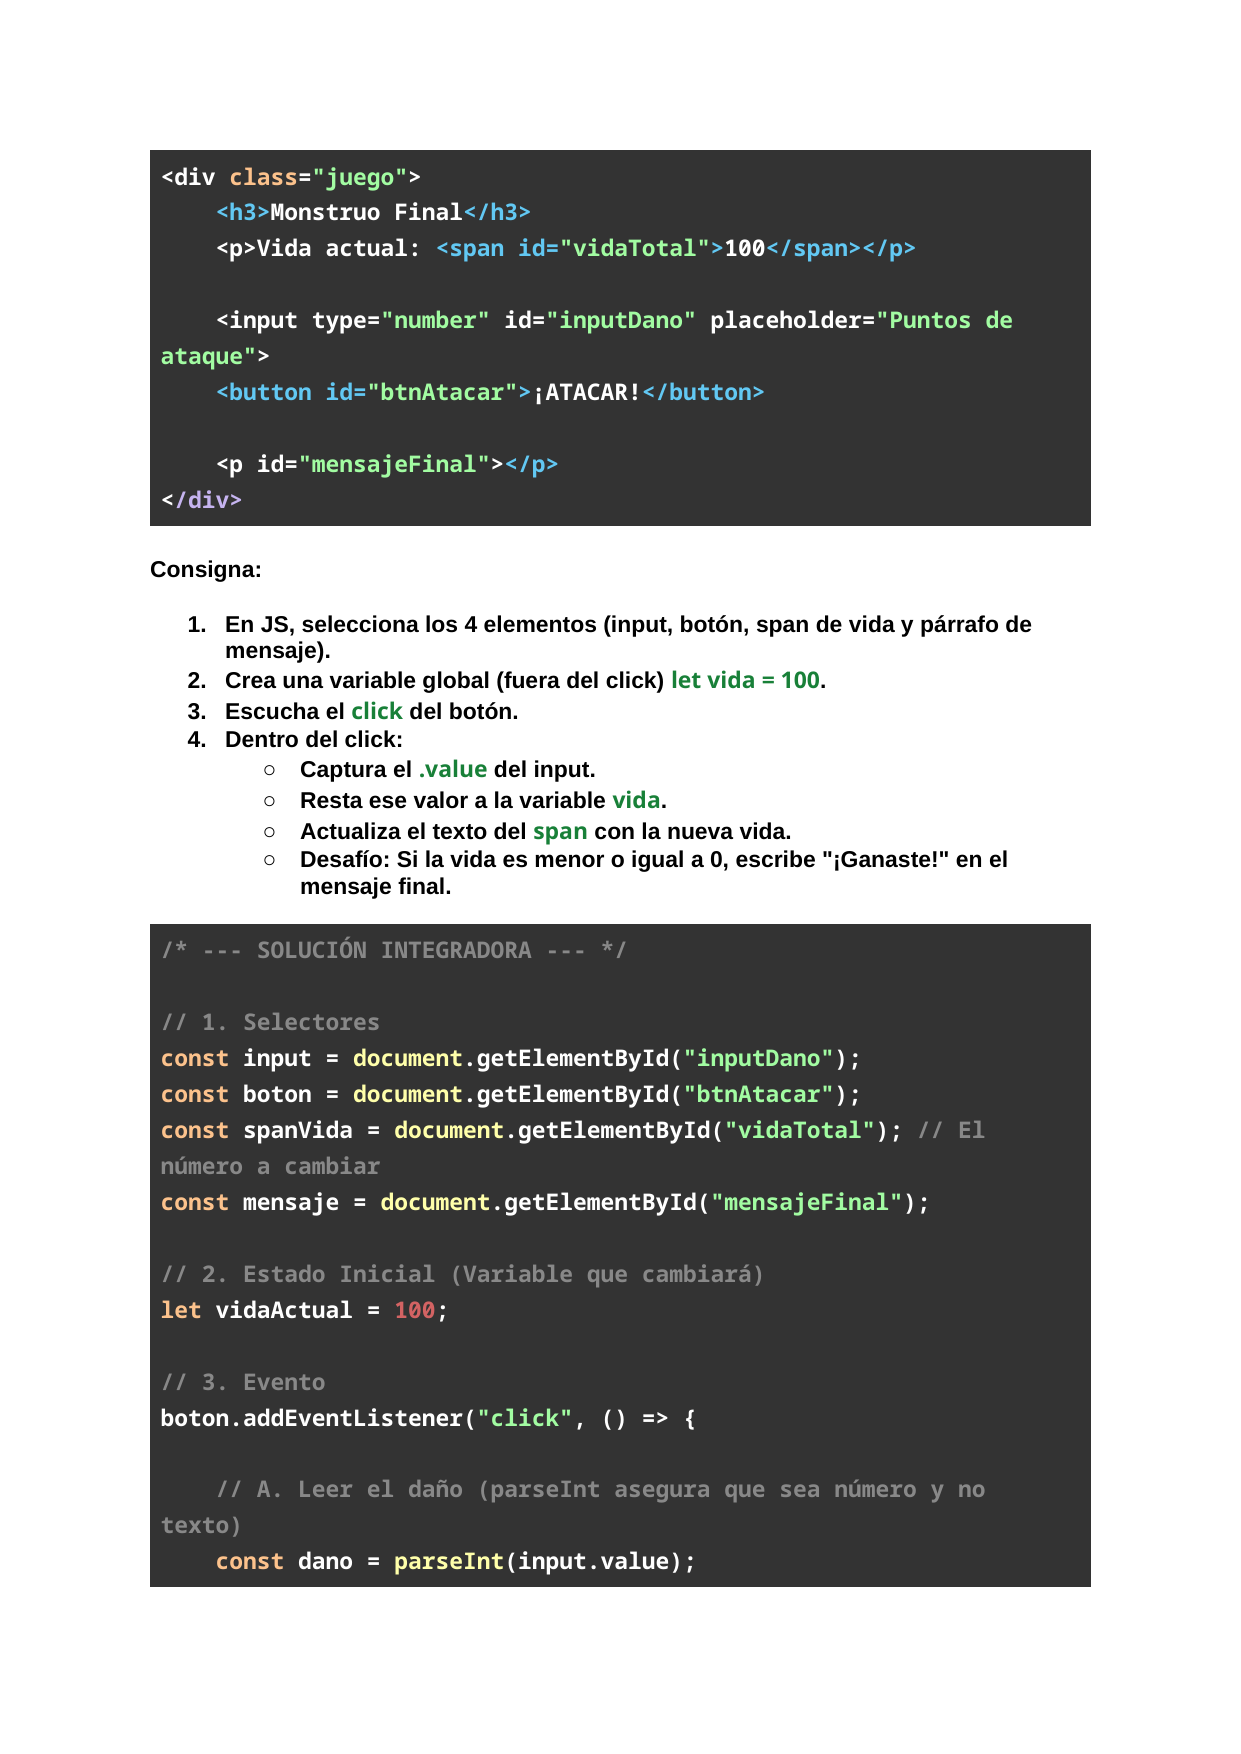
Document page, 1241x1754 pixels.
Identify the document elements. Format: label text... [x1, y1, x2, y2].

table_header <div class="juego"> <h3>Monstruo Final</h3> <p>Vida actual: <span id="vidaTotal">100</span></p> <input type="number" id="inputDano" placeholder="Puntos de ataque"> <button id="btnAtacar">¡ATACAR!</button> <p id="mensajeFinal"></p> </div> [150, 150, 1091, 526]
list Captura el .value del input. [262, 752, 1090, 784]
list Resta ese valor a la variable vida. [262, 784, 1090, 815]
list Dentro del click: [187, 726, 1090, 752]
text Consigna: [150, 526, 1090, 582]
list Crea una variable global (fuera del click) let vida = 100. [187, 664, 1090, 695]
list Actualiza el texto del span con la nueva vida. [262, 815, 1090, 846]
list Escucha el click del botón. [187, 695, 1090, 726]
list En JS, selecciona los 4 elementos (input, botón, span de vida y párrafo de mensaje). [187, 611, 1090, 664]
list Desafío: Si la vida es menor o igual a 0, escribe "¡Ganaste!" en el mensaje final. [262, 846, 1090, 899]
table_header /* --- SOLUCIÓN INTEGRADORA --- */ // 1. Selectores const input = document.getElementById("inputDano"); const boton = document.getElementById("btnAtacar"); const spanVida = document.getElementById("vidaTotal"); // El número a cambiar const mensaje = document.getElementById("mensajeFinal"); // 2. Estado Inicial (Variable que cambiará) let vidaActual = 100; // 3. Evento boton.addEventListener("click", () => { // A. Leer el daño (parseInt asegura que sea número y no texto) const dano = parseInt(input.value); [150, 924, 1091, 1587]
